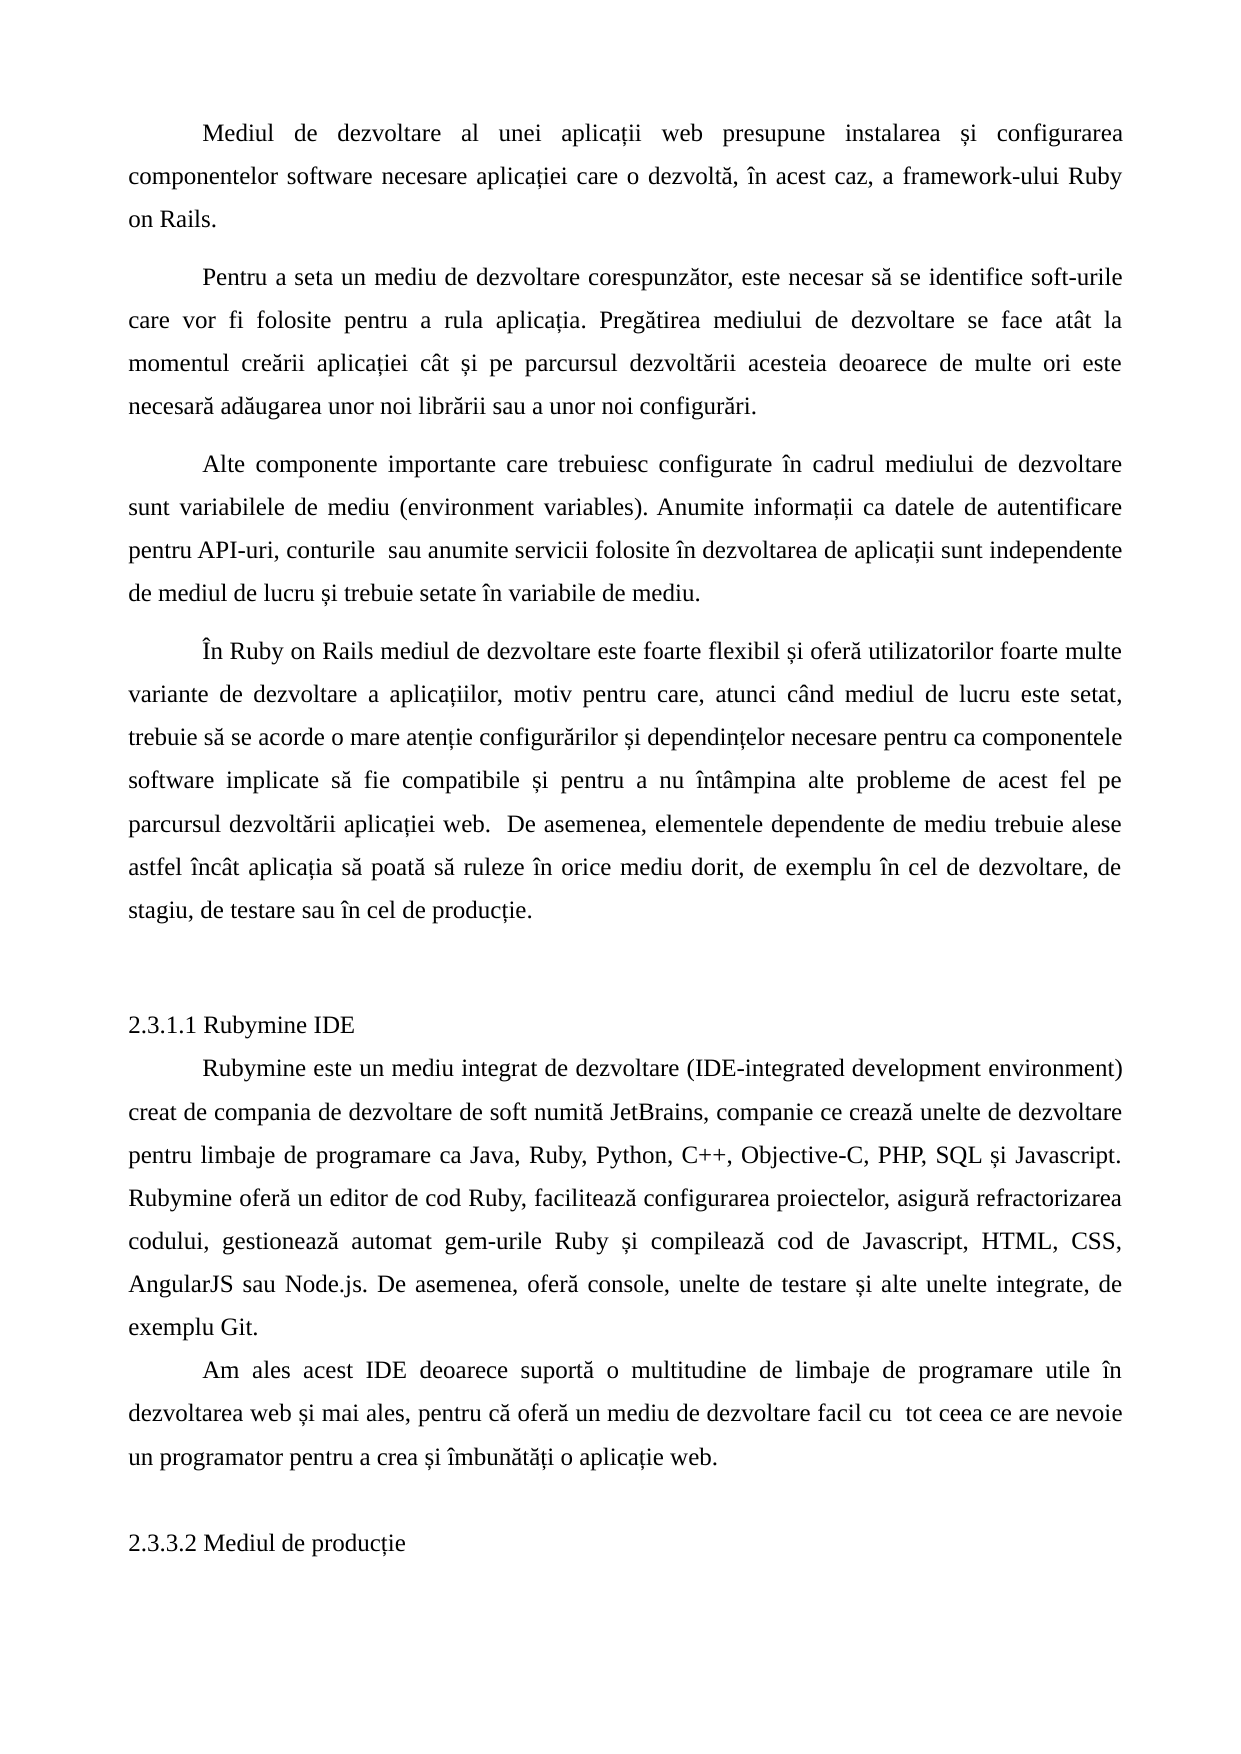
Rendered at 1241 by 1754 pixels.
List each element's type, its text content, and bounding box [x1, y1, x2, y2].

text Am ales acest IDE deoarece suportă o multitudine de limbaje de programare utile în dezvoltarea web și mai ales, pentru că oferă un mediu de dezvoltare facil cu tot ceea ce are nevoie un programator pentru a crea și îmbunătăți o aplicație web. [128, 1355, 1123, 1470]
text Mediul de dezvoltare al unei aplicații web presupune instalarea și configurarea componentelor software necesare aplicației care o dezvoltă, în acest caz, a framework-ului Ruby on Rails. [128, 118, 1123, 233]
text În Ruby on Rails mediul de dezvoltare este foarte flexibil și oferă utilizatorilor foarte multe variante de dezvoltare a aplicațiilor, motiv pentru care, atunci când mediul de lucru este setat, trebuie să se acorde o mare atenție configurărilor și dependințelor necesare pentru ca componentele software implicate să fie compatibile și pentru a nu întâmpina alte probleme de acest fel pe parcursul dezvoltării aplicației web. De asemenea, elementele dependente de mediu trebuie alese astfel încât aplicația să poată să ruleze în orice mediu dorit, de exemplu în cel de dezvoltare, de stagiu, de testare sau în cel de producție. [128, 636, 1123, 924]
text 2.3.1.1 Rubymine IDE [128, 1010, 1123, 1039]
text Pentru a seta un mediu de dezvoltare corespunzător, este necesar să se identifice soft-urile care vor fi folosite pentru a rula aplicația. Pregătirea mediului de dezvoltare se face atât la momentul creării aplicației cât și pe parcursul dezvoltării acesteia deoarece de multe ori este necesară adăugarea unor noi librării sau a unor noi configurări. [128, 262, 1123, 420]
text Alte componente importante care trebuiesc configurate în cadrul mediului de dezvoltare sunt variabilele de mediu (environment variables). Anumite informații ca datele de autentificare pentru API-uri, conturile sau anumite servicii folosite în dezvoltarea de aplicații sunt independente de mediul de lucru și trebuie setate în variabile de mediu. [128, 449, 1123, 607]
text 2.3.3.2 Mediul de producție [128, 1528, 1123, 1557]
text Rubymine este un mediu integrat de dezvoltare (IDE-integrated development environment) creat de compania de dezvoltare de soft numită JetBrains, companie ce crează unelte de dezvoltare pentru limbaje de programare ca Java, Ruby, Python, C++, Objective-C, PHP, SQL și Javascript. Rubymine oferă un editor de cod Ruby, facilitează configurarea proiectelor, asigură refractorizarea codului, gestionează automat gem-urile Ruby și compilează cod de Javascript, HTML, CSS, AngularJS sau Node.js. De asemenea, oferă console, unelte de testare și alte unelte integrate, de exemplu Git. [128, 1053, 1123, 1341]
